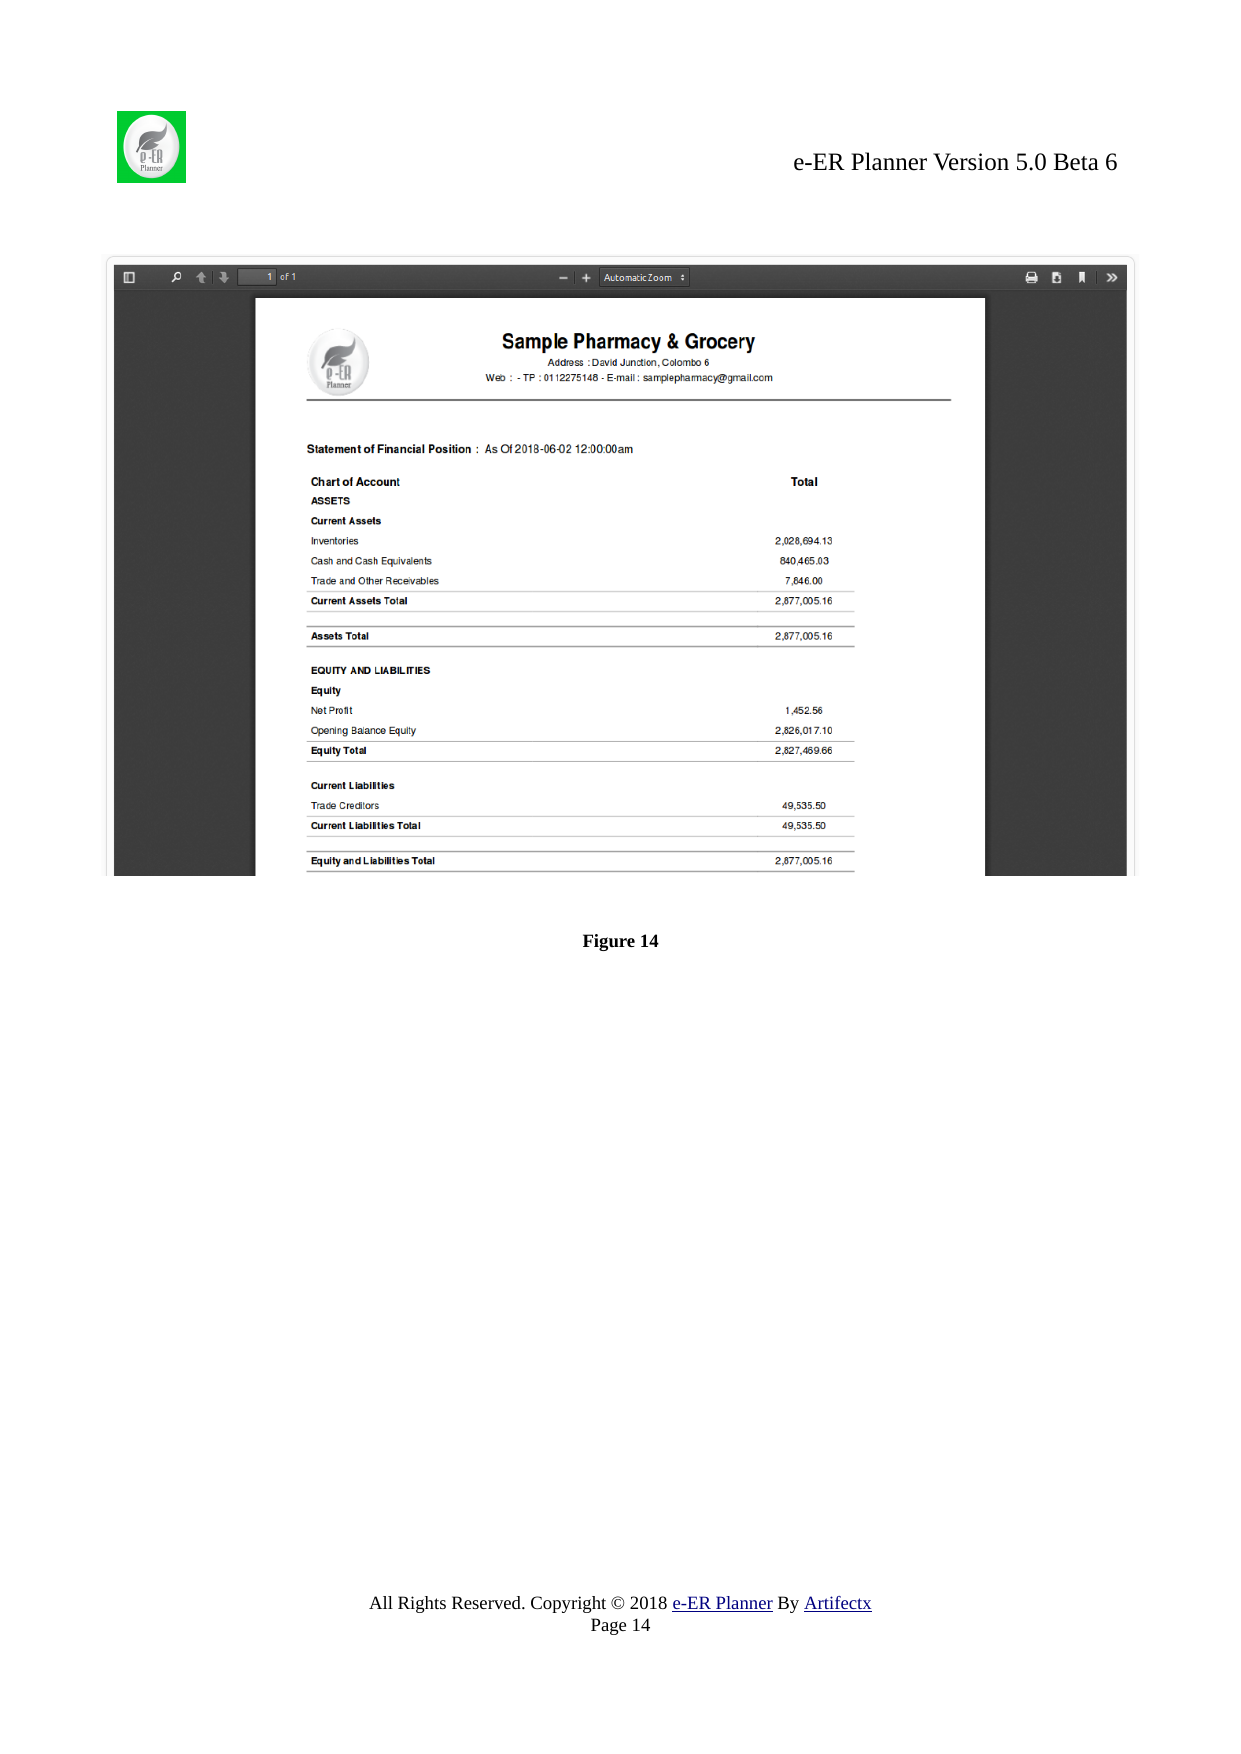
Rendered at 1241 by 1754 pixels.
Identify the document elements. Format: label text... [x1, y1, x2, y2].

picture [101, 254, 1140, 876]
picture [117, 111, 186, 183]
text Figure 14 [118, 930, 1122, 952]
